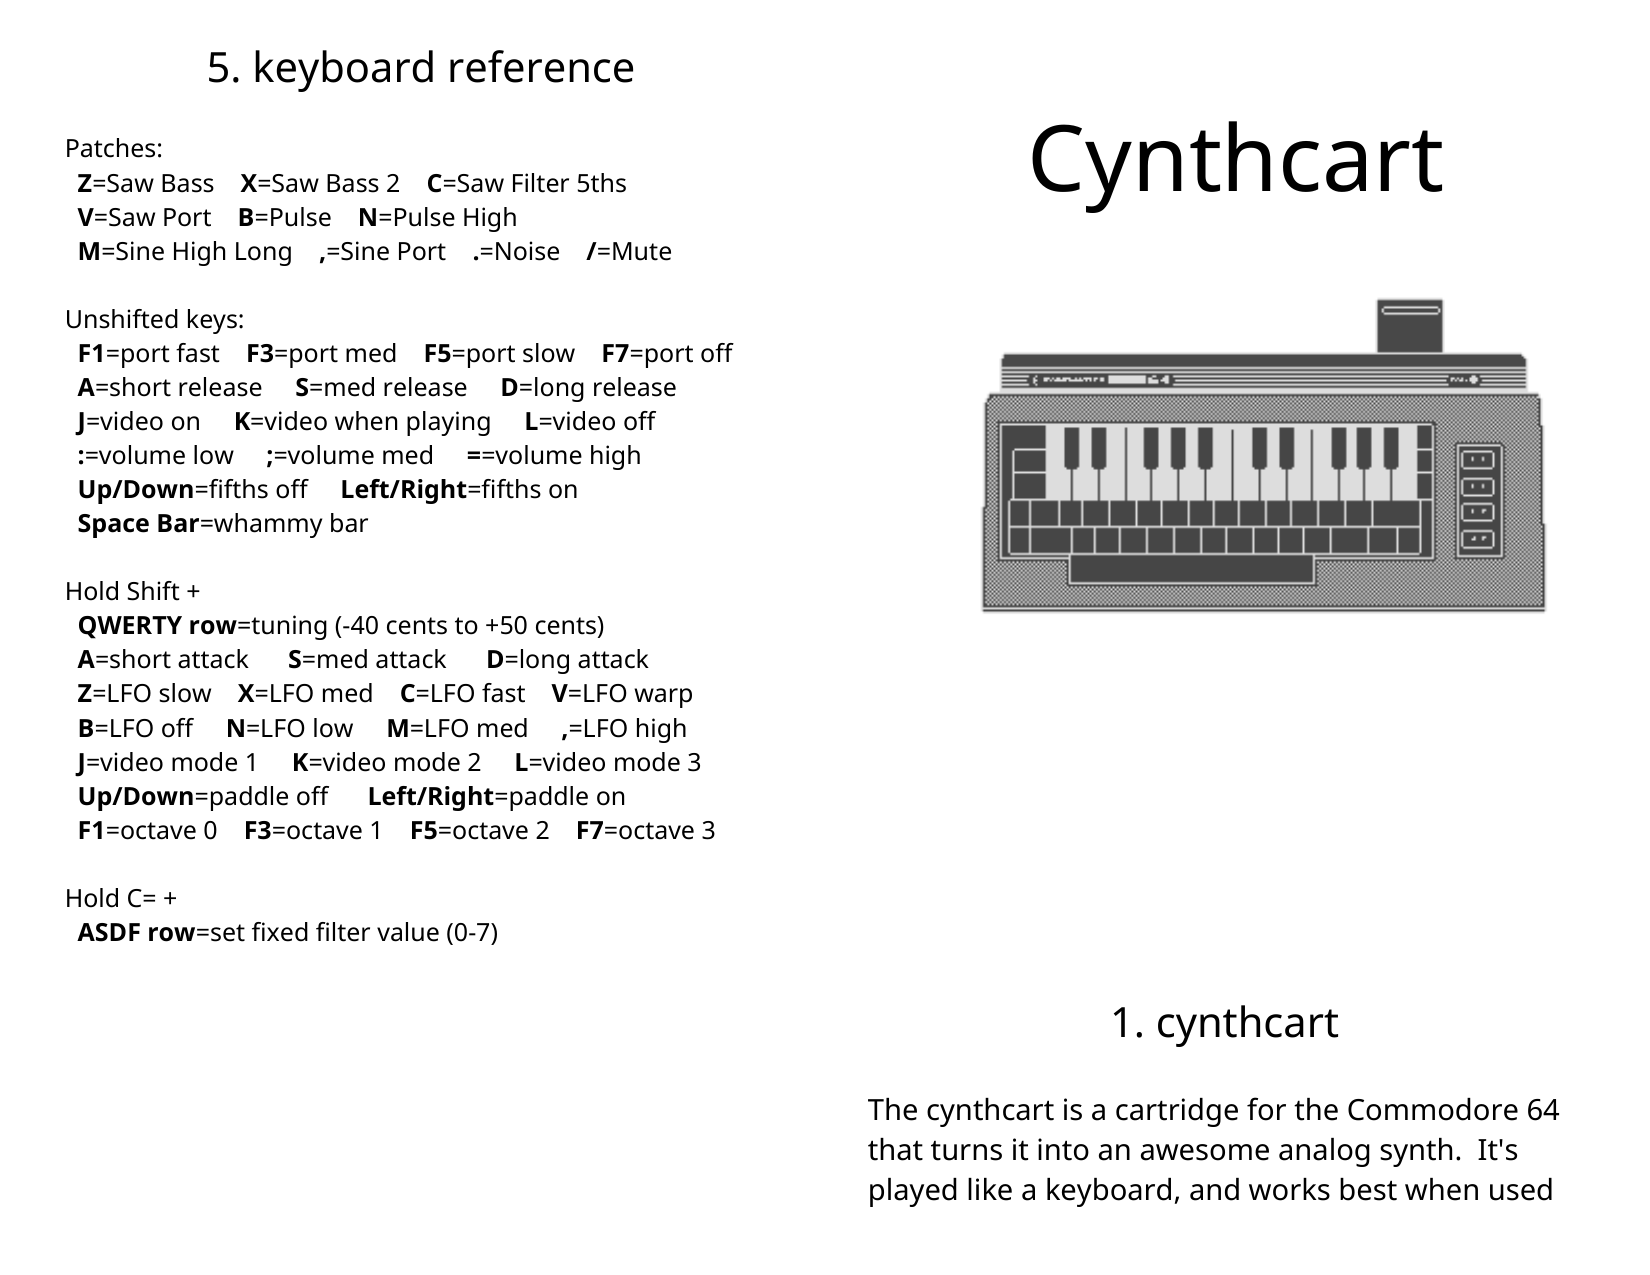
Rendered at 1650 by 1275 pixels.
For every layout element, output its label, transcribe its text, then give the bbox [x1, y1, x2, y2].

picture [921, 264, 1588, 681]
text QWERTY row=tuning (-40 cents to +50 cents) [64, 608, 778, 642]
text Z=LFO slow X=LFO med C=LFO fast V=LFO warp [64, 676, 778, 710]
text Up/Down=paddle off Left/Right=paddle on [64, 778, 778, 812]
text Space Bar=whammy bar [64, 506, 778, 540]
text Up/Down=fifths off Left/Right=fifths on [64, 472, 778, 506]
text The cynthcart is a cartridge for the Commodore 64 that turns it into an awesome analog synth. It's played like a keyboard, and works best when used [868, 1089, 1581, 1208]
text Hold C= + [64, 881, 778, 914]
text M=Sine High Long ,=Sine Port .=Noise /=Mute [64, 233, 778, 267]
text 5. keyboard reference [64, 37, 778, 94]
text ASDF row=set fixed filter value (0-7) [64, 914, 778, 949]
text V=Saw Port B=Pulse N=Pulse High [64, 199, 778, 233]
text Unshifted keys: [64, 301, 778, 336]
text A=short release S=med release D=long release [64, 369, 778, 404]
text :=volume low ;=volume med ==volume high [64, 438, 778, 472]
text J=video mode 1 K=video mode 2 L=video mode 3 [64, 744, 778, 778]
text Z=Saw Bass X=Saw Bass 2 C=Saw Filter 5ths [64, 165, 778, 199]
text 1. cynthcart [868, 993, 1581, 1050]
text F1=octave 0 F3=octave 1 F5=octave 2 F7=octave 3 [64, 812, 778, 846]
text B=LFO off N=LFO low M=LFO med ,=LFO high [64, 710, 778, 744]
text J=video on K=video when playing L=video off [64, 404, 778, 438]
text Cynthcart [868, 93, 1581, 218]
text A=short attack S=med attack D=long attack [64, 642, 778, 676]
text Hold Shift + [64, 574, 778, 608]
text F1=port fast F3=port med F5=port slow F7=port off [64, 336, 778, 369]
text Patches: [64, 131, 778, 165]
